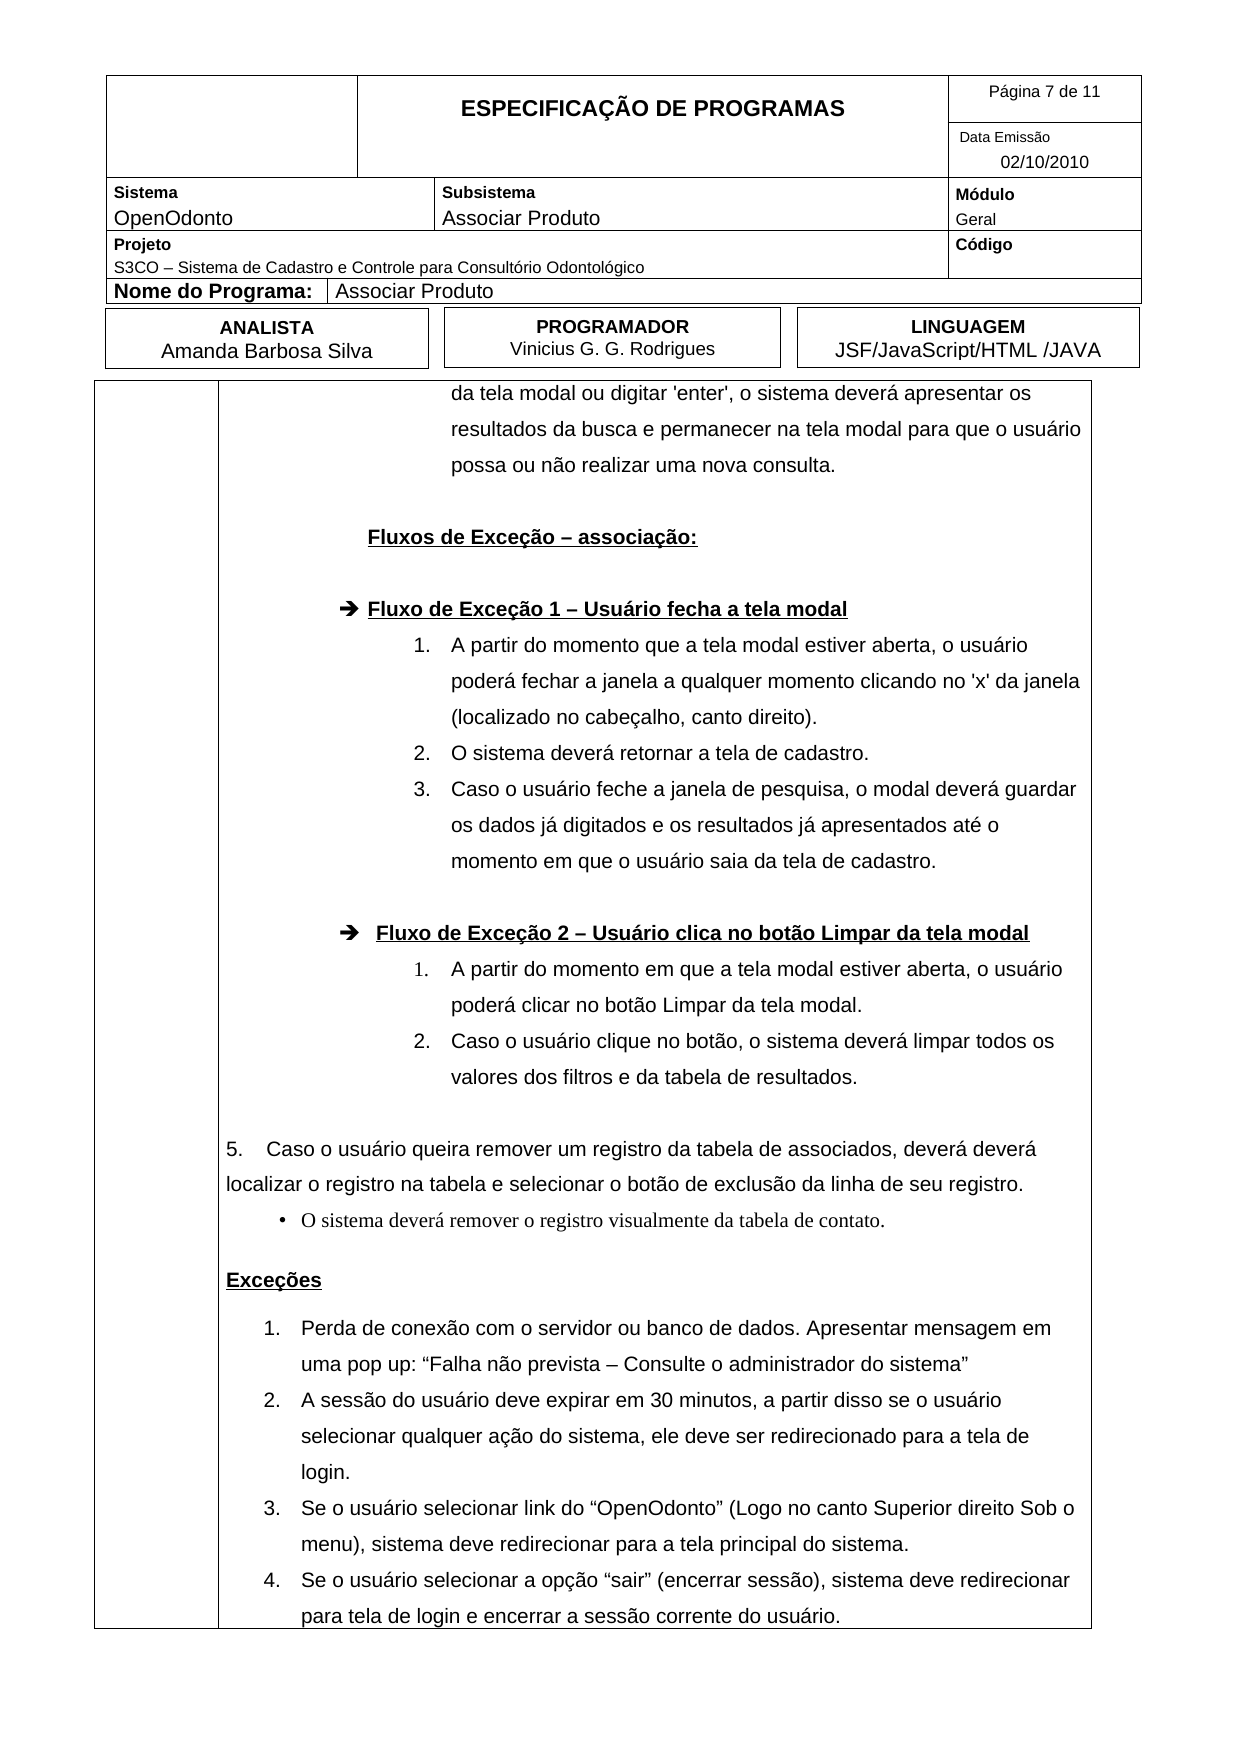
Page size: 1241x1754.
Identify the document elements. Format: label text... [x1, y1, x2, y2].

table_header [95, 381, 218, 1628]
table_header da tela modal ou digitar 'enter', o sistema deverá apresentar os resultados da busca e permanecer na tela modal para que o usuário possa ou não realizar uma nova consulta. Fluxos de Exceção – associação: Fluxo de Exceção 1 – Usuário fecha a tela modal A partir do momento que a tela modal estiver aberta, o usuário poderá fechar a janela a qualquer momento clicando no 'x' da janela (localizado no cabeçalho, canto direito). O sistema deverá retornar a tela de cadastro. Caso o usuário feche a janela de pesquisa, o modal deverá guardar os dados já digitados e os resultados já apresentados até o momento em que o usuário saia da tela de cadastro. Fluxo de Exceção 2 – Usuário clica no botão Limpar da tela modal A partir do momento em que a tela modal estiver aberta, o usuário poderá clicar no botão Limpar da tela modal. Caso o usuário clique no botão, o sistema deverá limpar todos os valores dos filtros e da tabela de resultados. 5. Caso o usuário queira remover um registro da tabela de associados, deverá deverá localizar o registro na tabela e selecionar o botão de exclusão da linha de seu registro. O sistema deverá remover o registro visualmente da tabela de contato. Exceções Perda de conexão com o servidor ou banco de dados. Apresentar mensagem em uma pop up: “Falha não prevista – Consulte o administrador do sistema” A sessão do usuário deve expirar em 30 minutos, a partir disso se o usuário selecionar qualquer ação do sistema, ele deve ser redirecionado para a tela de login. Se o usuário selecionar link do “OpenOdonto” (Logo no canto Superior direito Sob o menu), sistema deve redirecionar para a tela principal do sistema. Se o usuário selecionar a opção “sair” (encerrar sessão), sistema deve redirecionar para tela de login e encerrar a sessão corrente do usuário. [219, 381, 1091, 1628]
